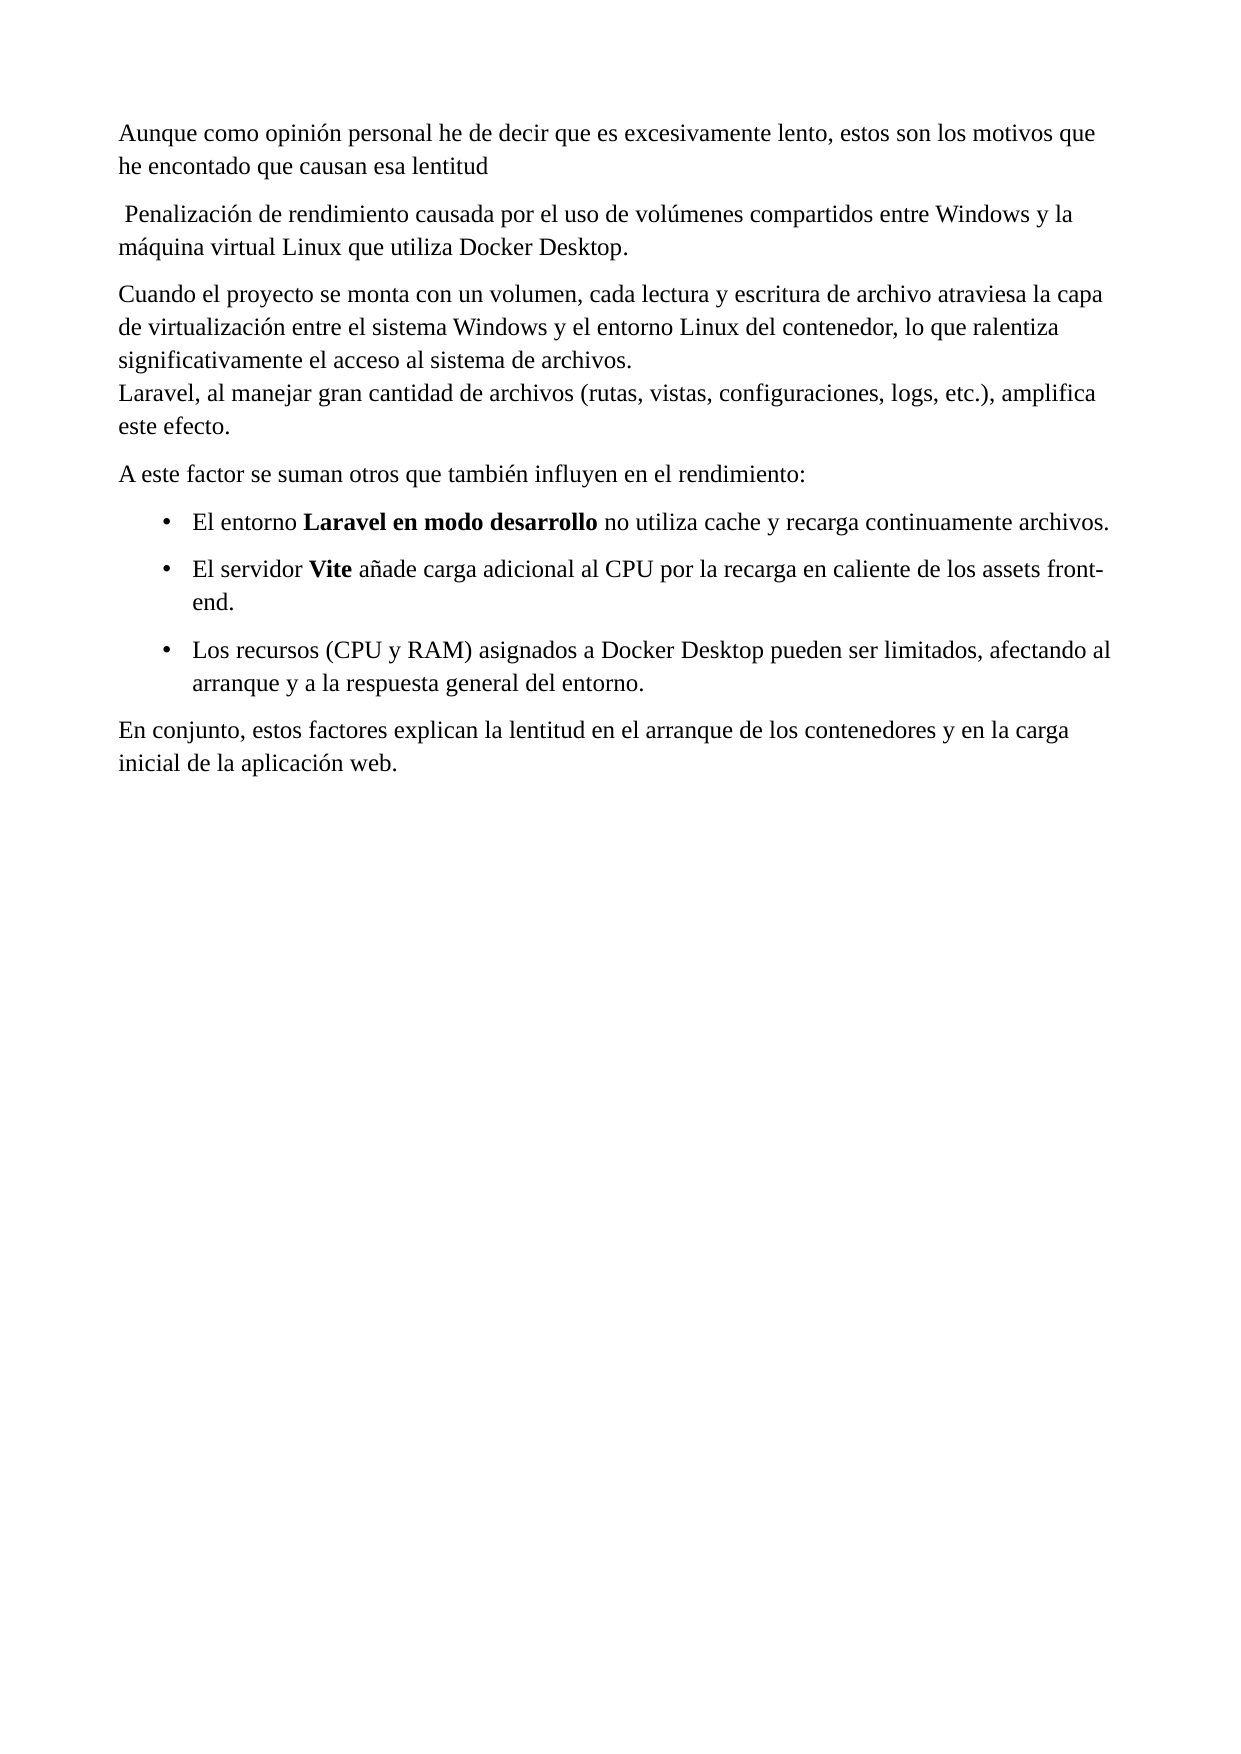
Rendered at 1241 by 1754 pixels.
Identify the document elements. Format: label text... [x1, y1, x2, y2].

text En conjunto, estos factores explican la lentitud en el arranque de los contenedores y en la carga inicial de la aplicación web. [118, 716, 1122, 777]
list El entorno Laravel en modo desarrollo no utiliza cache y recarga continuamente archivos. [162, 507, 1122, 535]
text Penalización de rendimiento causada por el uso de volúmenes compartidos entre Windows y la máquina virtual Linux que utiliza Docker Desktop. [118, 199, 1122, 261]
list El servidor Vite añade carga adicional al CPU por la recarga en caliente de los assets front-end. [162, 554, 1122, 616]
text Cuando el proyecto se monta con un volumen, cada lectura y escritura de archivo atraviesa la capa de virtualización entre el sistema Windows y el entorno Linux del contenedor, lo que ralentiza significativamente el acceso al sistema de archivos. Laravel, al manejar gran cantidad de archivos (rutas, vistas, configuraciones, logs, etc.), amplifica este efecto. [118, 279, 1122, 440]
text Aunque como opinión personal he de decir que es excesivamente lento, estos son los motivos que he encontado que causan esa lentitud [118, 118, 1122, 180]
list Los recursos (CPU y RAM) asignados a Docker Desktop pueden ser limitados, afectando al arranque y a la respuesta general del entorno. [162, 635, 1122, 697]
text A este factor se suman otros que también influyen en el rendimiento: [118, 459, 1122, 488]
